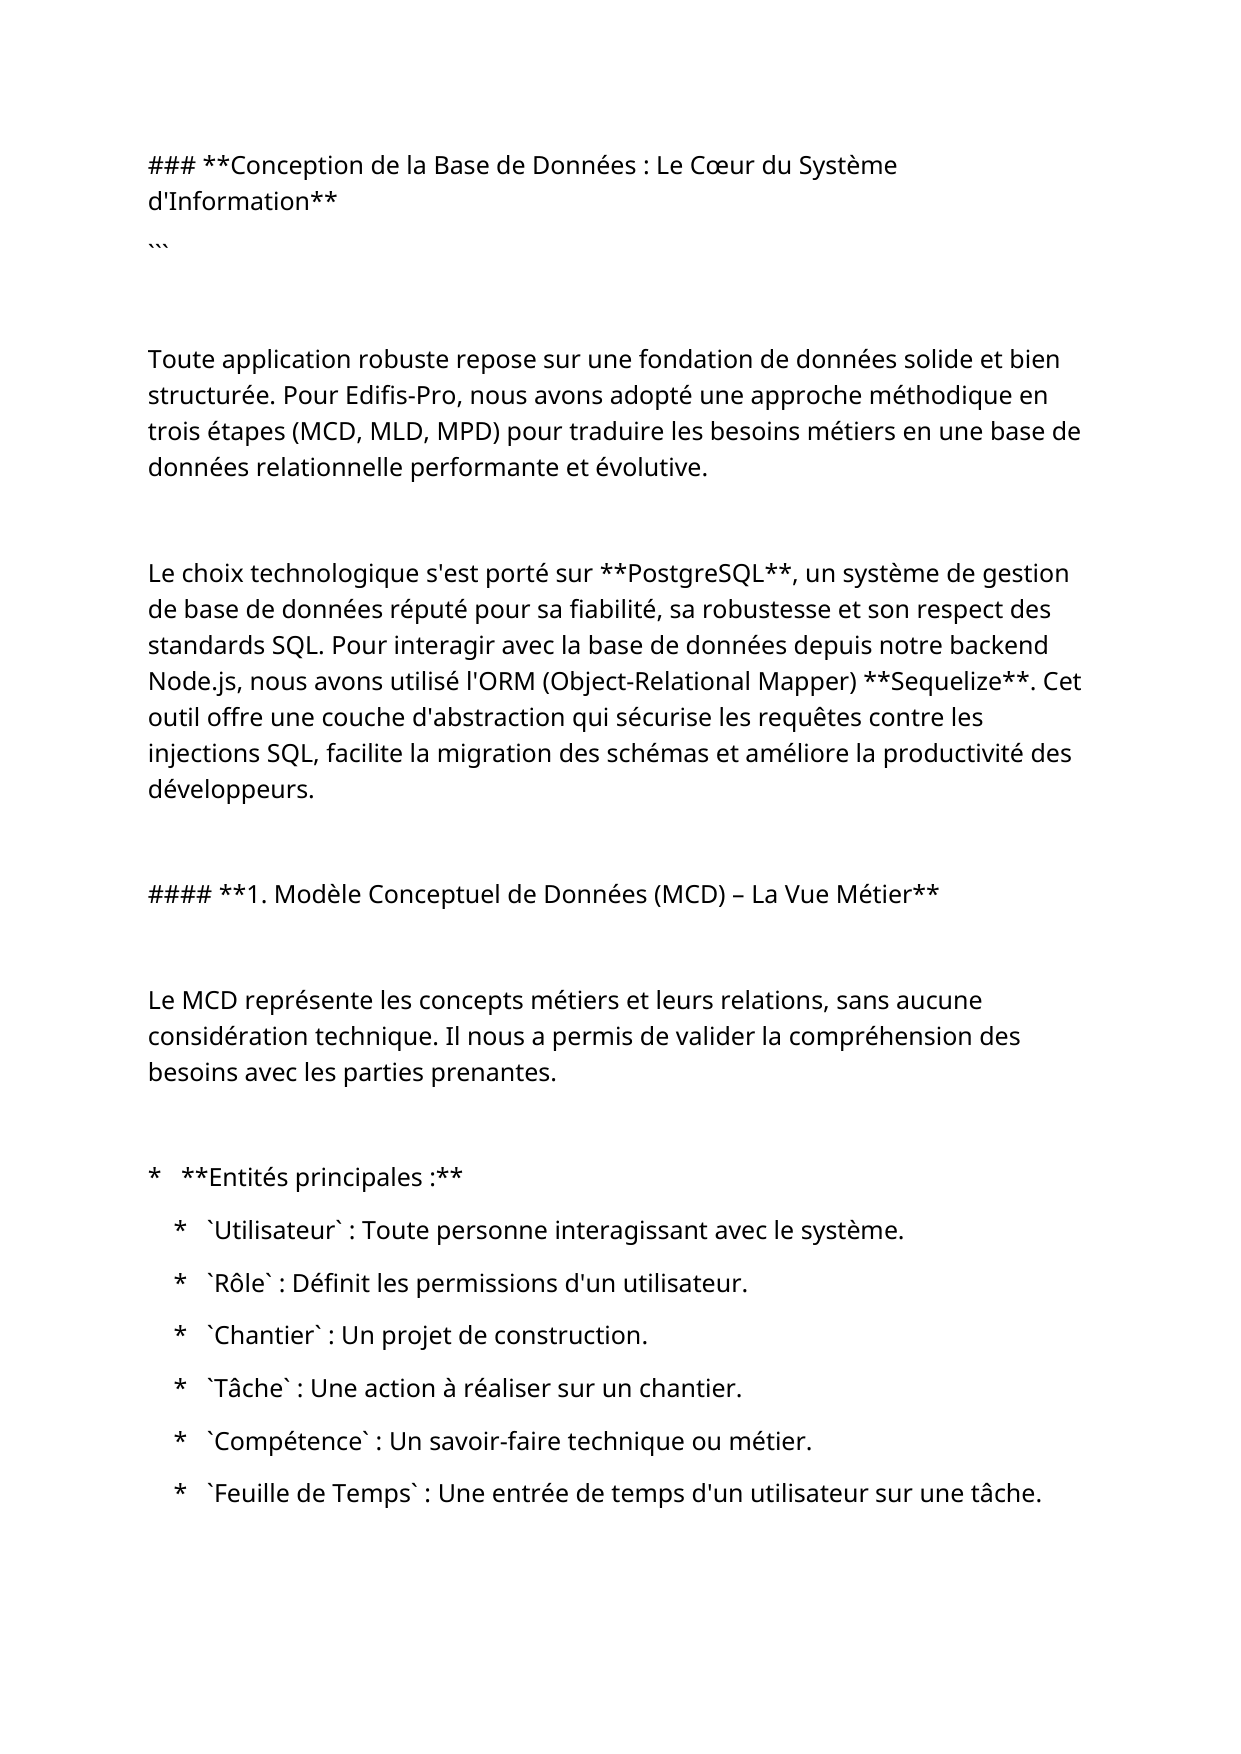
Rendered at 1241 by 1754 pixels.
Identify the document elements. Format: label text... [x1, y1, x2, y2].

text * `Utilisateur` : Toute personne interagissant avec le système. [148, 1213, 1093, 1247]
text ### **Conception de la Base de Données : Le Cœur du Système d'Information** [148, 148, 1093, 218]
text * `Compétence` : Un savoir-faire technique ou métier. [148, 1423, 1093, 1457]
text Toute application robuste repose sur une fondation de données solide et bien structurée. Pour Edifis-Pro, nous avons adopté une approche méthodique en trois étapes (MCD, MLD, MPD) pour traduire les besoins métiers en une base de données relationnelle performante et évolutive. [148, 342, 1093, 484]
text * `Chantier` : Un projet de construction. [148, 1318, 1093, 1352]
text Le MCD représente les concepts métiers et leurs relations, sans aucune considération technique. Il nous a permis de valider la compréhension des besoins avec les parties prenantes. [148, 982, 1093, 1088]
text Le choix technologique s'est porté sur **PostgreSQL**, un système de gestion de base de données réputé pour sa fiabilité, sa robustesse et son respect des standards SQL. Pour interagir avec la base de données depuis notre backend Node.js, nous avons utilisé l'ORM (Object-Relational Mapper) **Sequelize**. Cet outil offre une couche d'abstraction qui sécurise les requêtes contre les injections SQL, facilite la migration des schémas et améliore la productivité des développeurs. [148, 555, 1093, 806]
text * `Rôle` : Définit les permissions d'un utilisateur. [148, 1265, 1093, 1299]
text * `Feuille de Temps` : Une entrée de temps d'un utilisateur sur une tâche. [148, 1476, 1093, 1510]
text * `Tâche` : Une action à réaliser sur un chantier. [148, 1371, 1093, 1405]
text * **Entités principales :** [148, 1160, 1093, 1194]
text #### **1. Modèle Conceptuel de Données (MCD) – La Vue Métier** [148, 877, 1093, 911]
text ``` [148, 236, 1093, 270]
